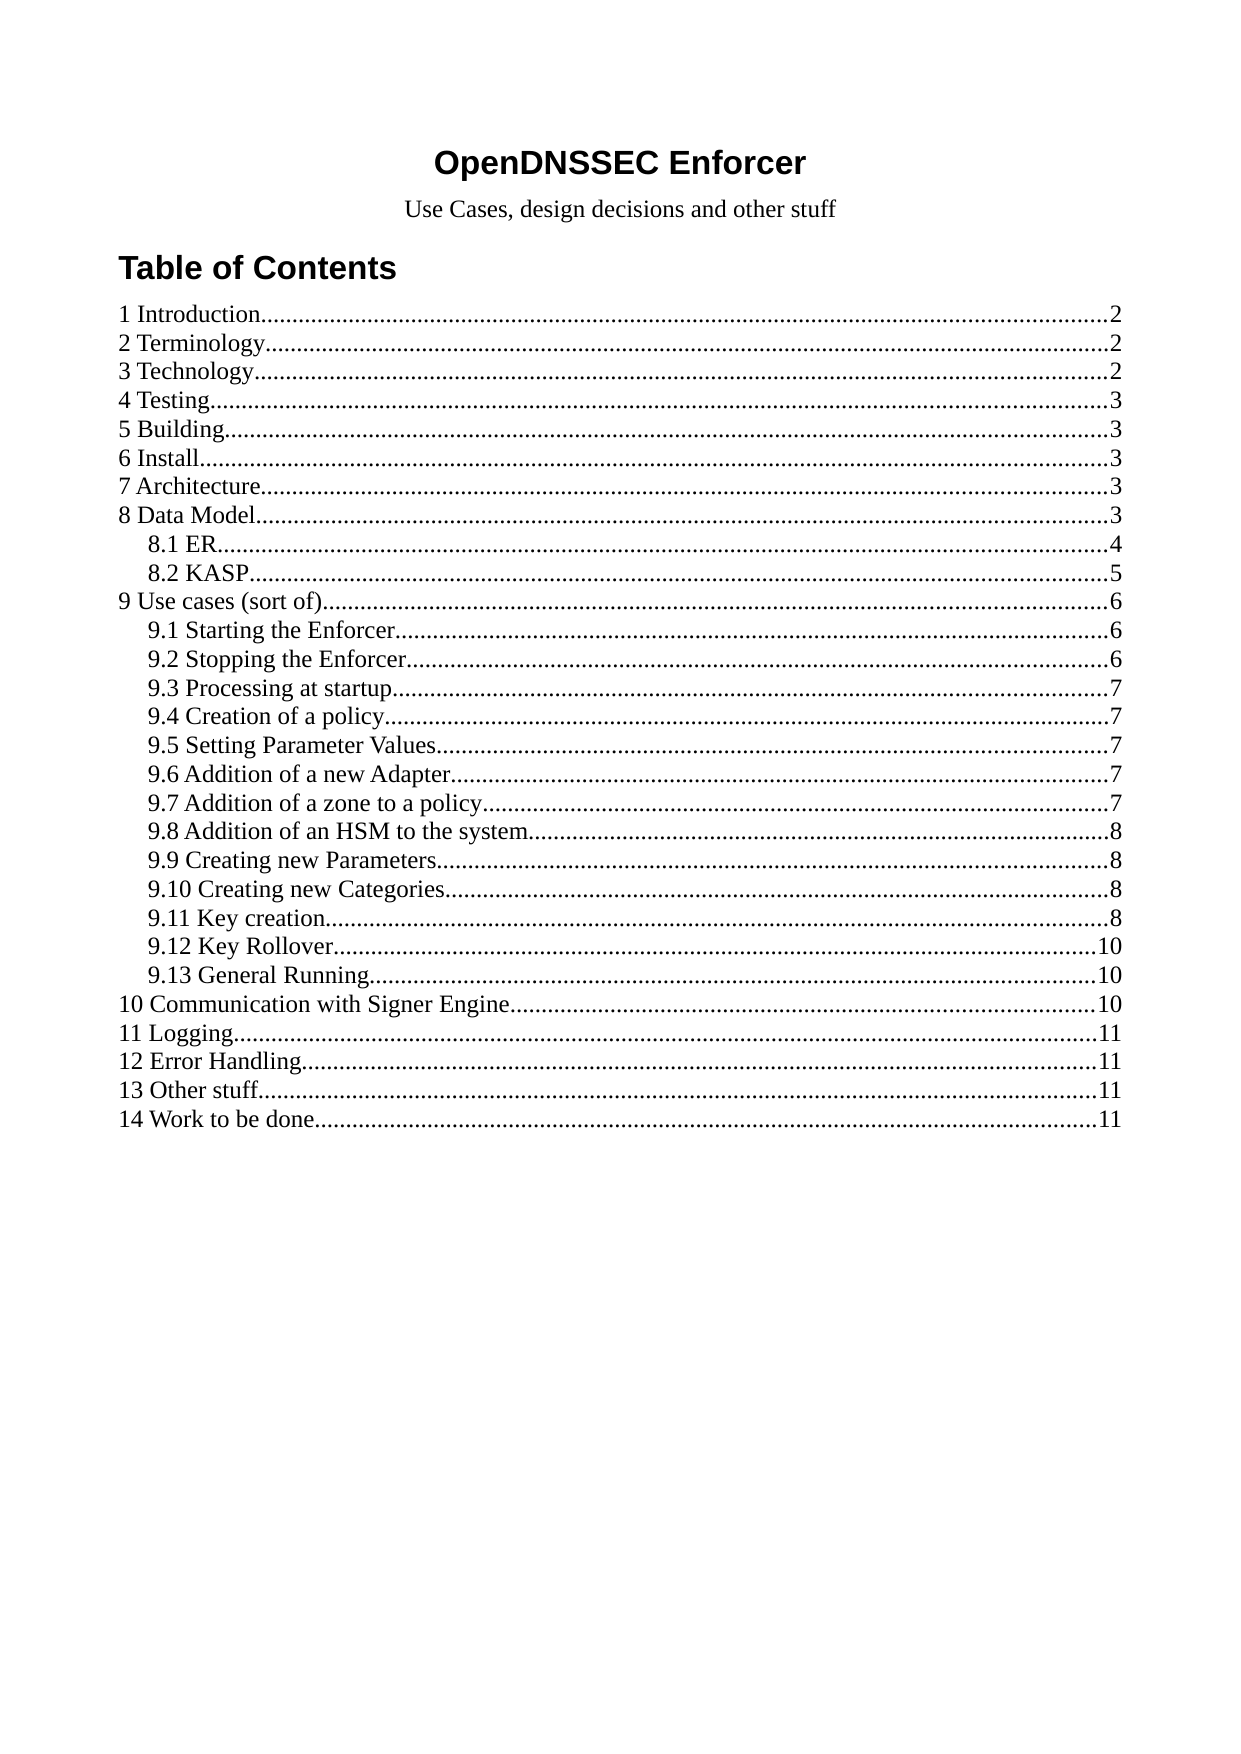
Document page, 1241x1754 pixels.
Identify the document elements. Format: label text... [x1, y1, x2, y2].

text 9.6 Addition of a new Adapter 7 [148, 759, 1122, 788]
text 8.1 ER 4 [148, 529, 1122, 558]
text 9.9 Creating new Parameters 8 [148, 845, 1122, 874]
text 2 Terminology 2 [118, 328, 1122, 356]
text 9.11 Key creation 8 [148, 903, 1122, 931]
text 14 Work to be done 11 [118, 1104, 1122, 1133]
text 9.1 Starting the Enforcer 6 [148, 615, 1122, 644]
text 9.3 Processing at startup 7 [148, 673, 1122, 701]
text 3 Technology 2 [118, 356, 1122, 385]
text 10 Communication with Signer Engine 10 [118, 989, 1122, 1018]
text 9.2 Stopping the Enforcer 6 [148, 644, 1122, 673]
text 9.4 Creation of a policy 7 [148, 701, 1122, 730]
text 13 Other stuff 11 [118, 1075, 1122, 1104]
text 4 Testing 3 [118, 385, 1122, 414]
text 9.10 Creating new Categories 8 [148, 874, 1122, 903]
text 9 Use cases (sort of) 6 [118, 586, 1122, 615]
text 6 Install 3 [118, 443, 1122, 471]
subtitle OpenDNSSEC Enforcer [118, 143, 1122, 182]
text 5 Building 3 [118, 414, 1122, 443]
text 8 Data Model 3 [118, 500, 1122, 529]
text 9.12 Key Rollover 10 [148, 931, 1122, 960]
text 8.2 KASP 5 [148, 558, 1122, 586]
text 9.8 Addition of an HSM to the system 8 [148, 816, 1122, 845]
text Use Cases, design decisions and other stuff [118, 194, 1122, 223]
text 1 Introduction 2 [118, 299, 1122, 328]
text 11 Logging 11 [118, 1018, 1122, 1046]
text 7 Architecture 3 [118, 471, 1122, 500]
subtitle Table of Contents [118, 248, 1122, 286]
text 12 Error Handling 11 [118, 1046, 1122, 1075]
text 9.5 Setting Parameter Values 7 [148, 730, 1122, 759]
text 9.7 Addition of a zone to a policy 7 [148, 788, 1122, 816]
text 9.13 General Running 10 [148, 960, 1122, 989]
